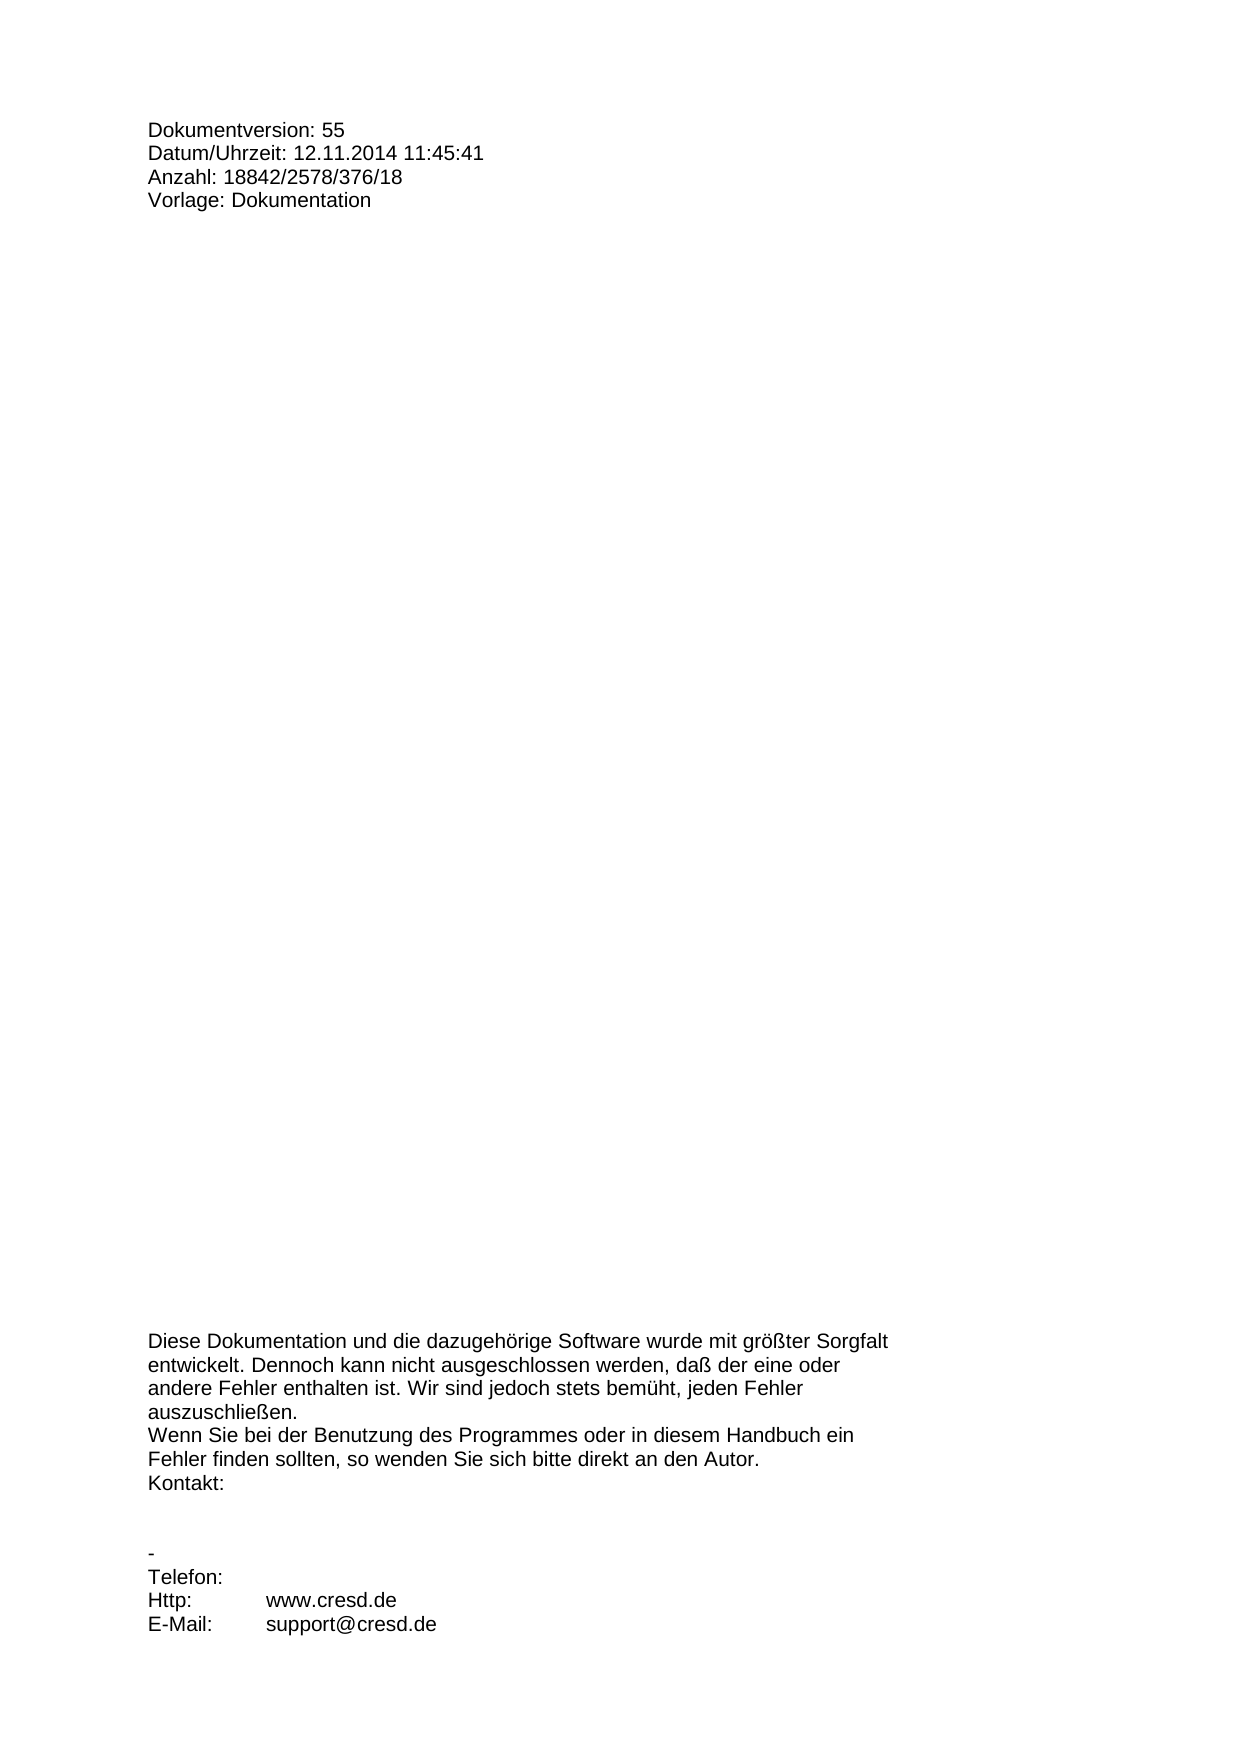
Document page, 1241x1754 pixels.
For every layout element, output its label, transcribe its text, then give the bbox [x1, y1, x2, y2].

text Datum/Uhrzeit: 12.11.2014 11:45:41 [148, 142, 1093, 165]
text CRESD GmbH [148, 1494, 909, 1518]
text Diese Dokumentation und die dazugehörige Software wurde mit größter Sorgfalt entwickelt. Dennoch kann nicht ausgeschlossen werden, daß der eine oder andere Fehler enthalten ist. Wir sind jedoch stets bemüht, jeden Fehler auszuschließen. [148, 1330, 909, 1424]
text Wenn Sie bei der Benutzung des Programmes oder in diesem Handbuch ein Fehler finden sollten, so wenden Sie sich bitte direkt an den Autor. [148, 1424, 909, 1471]
text Dokumentversion: 55 [148, 118, 1093, 142]
text Http: www.cresd.de [148, 1589, 909, 1612]
text Vorlage: Dokumentation [148, 189, 1093, 212]
text E-Mail: support@cresd.de [148, 1612, 909, 1636]
text Grafrather Str.8 [148, 1518, 909, 1542]
text D-81245 München [148, 1542, 909, 1565]
text Anzahl: 18842/2578/376/17 [148, 165, 1093, 189]
text Kontakt: [148, 1471, 909, 1494]
text Telefon: +49-89-65309563 [148, 1565, 909, 1589]
